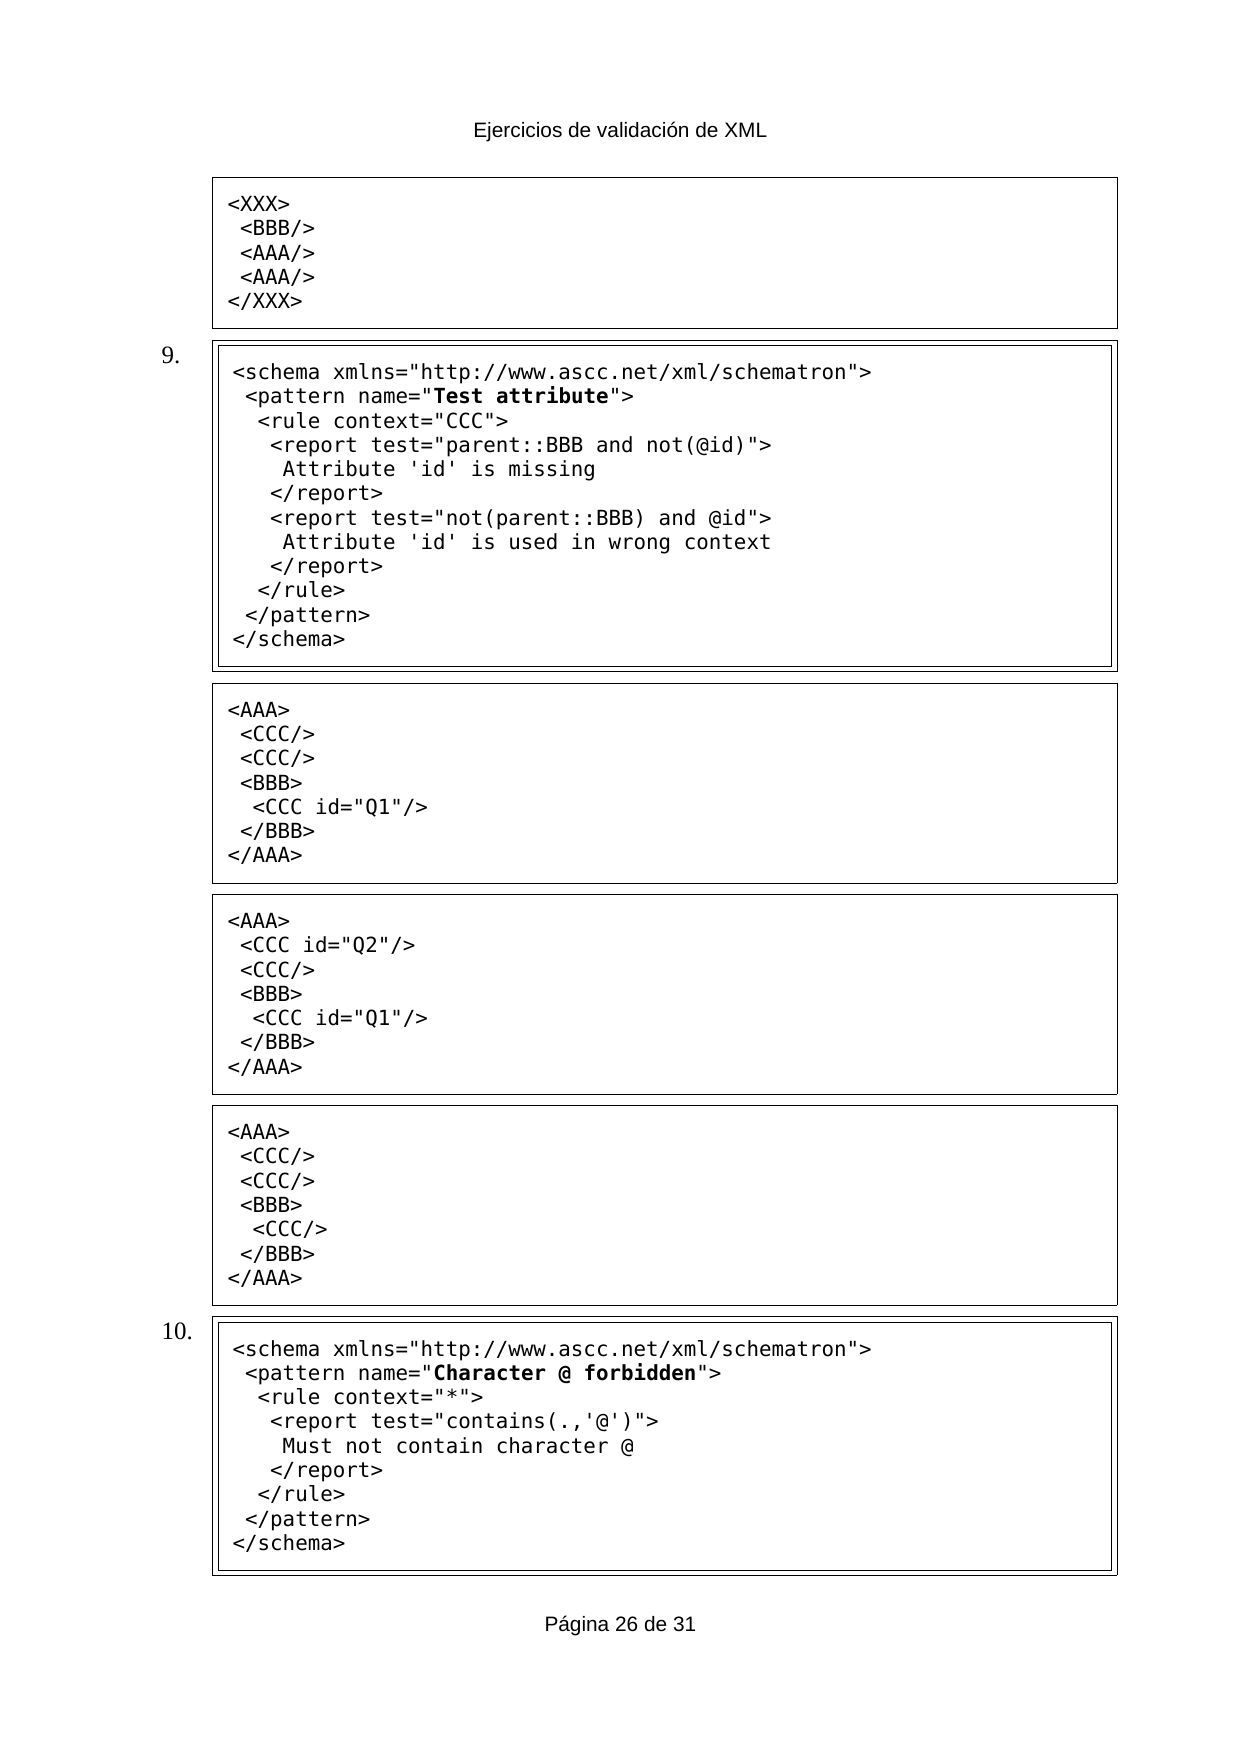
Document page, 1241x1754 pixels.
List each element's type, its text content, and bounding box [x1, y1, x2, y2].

table_cell <AAA> <CCC id="Q2"/> <CCC/> <BBB> <CCC id="Q1"/> </BBB> </AAA> [207, 889, 1123, 1099]
table_cell <AAA> <CCC/> <CCC/> <BBB> <CCC/> </BBB> </AAA> [207, 1100, 1123, 1311]
table_cell [118, 334, 207, 677]
table_cell <schema xmlns="http://www.ascc.net/xml/schematron"> <pattern name="Character @ forbidden"> <rule context="*"> <report test="contains(.,'@')"> Must not contain character @ </report> </rule> </pattern> </schema> [207, 1311, 1123, 1581]
table_cell <XXX> <BBB/> <AAA/> <AAA/> </XXX> [207, 172, 1123, 334]
table_cell [118, 889, 207, 1099]
table_cell <AAA> <CCC/> <CCC/> <BBB> <CCC id="Q1"/> </BBB> </AAA> [207, 677, 1123, 888]
table_cell [118, 172, 207, 334]
table_cell [118, 1311, 207, 1581]
table_cell [118, 1100, 207, 1311]
table_cell <schema xmlns="http://www.ascc.net/xml/schematron"> <pattern name="Test attribute"> <rule context="CCC"> <report test="parent::BBB and not(@id)"> Attribute 'id' is missing </report> <report test="not(parent::BBB) and @id"> Attribute 'id' is used in wrong context </report> </rule> </pattern> </schema> [207, 334, 1123, 677]
table_cell [118, 677, 207, 888]
